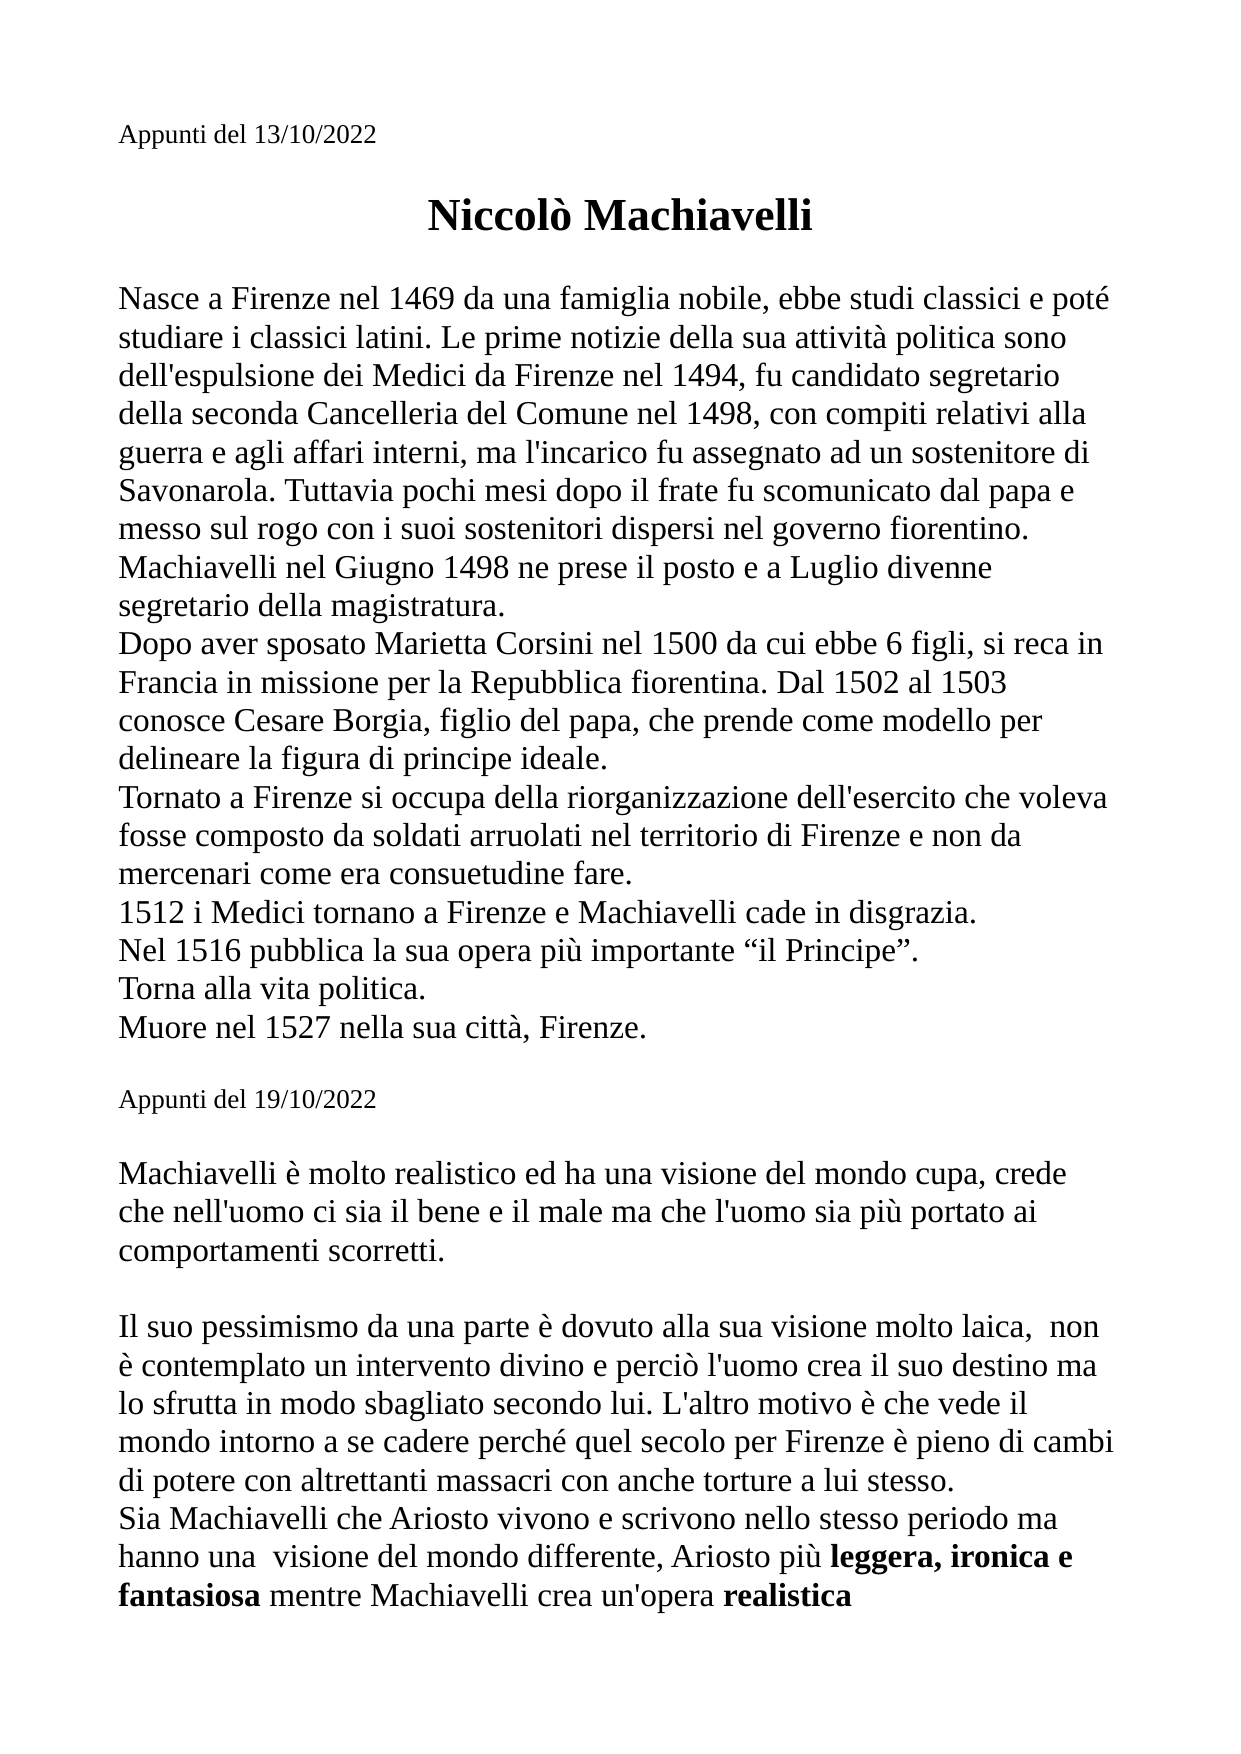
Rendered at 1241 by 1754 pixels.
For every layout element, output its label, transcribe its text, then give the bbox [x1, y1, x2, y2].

text Appunti del 13/10/2022 [118, 118, 1122, 149]
text Nel 1516 pubblica la sua opera più importante “il Principe”. [118, 930, 1122, 969]
text Tornato a Firenze si occupa della riorganizzazione dell'esercito che voleva fosse composto da soldati arruolati nel territorio di Firenze e non da mercenari come era consuetudine fare. [118, 777, 1122, 892]
text Dopo aver sposato Marietta Corsini nel 1500 da cui ebbe 6 figli, si reca in Francia in missione per la Repubblica fiorentina. Dal 1502 al 1503 conosce Cesare Borgia, figlio del papa, che prende come modello per delineare la figura di principe ideale. [118, 624, 1122, 777]
text Il suo pessimismo da una parte è dovuto alla sua visione molto laica, non è contemplato un intervento divino e perciò l'uomo crea il suo destino ma lo sfrutta in modo sbagliato secondo lui. L'altro motivo è che vede il mondo intorno a se cadere perché quel secolo per Firenze è pieno di cambi di potere con altrettanti massacri con anche torture a lui stesso. [118, 1306, 1122, 1498]
text Niccolò Machiavelli [118, 188, 1122, 240]
text Torna alla vita politica. [118, 969, 1122, 1007]
text Machiavelli è molto realistico ed ha una visione del mondo cupa, crede che nell'uomo ci sia il bene e il male ma che l'uomo sia più portato ai comportamenti scorretti. [118, 1153, 1122, 1268]
text Appunti del 19/10/2022 [118, 1045, 1122, 1115]
text Sia Machiavelli che Ariosto vivono e scrivono nello stesso periodo ma hanno una visione del mondo differente, Ariosto più leggera, ironica e fantasiosa mentre Machiavelli crea un'opera realistica [118, 1498, 1122, 1613]
text 1512 i Medici tornano a Firenze e Machiavelli cade in disgrazia. [118, 892, 1122, 930]
text Muore nel 1527 nella sua città, Firenze. [118, 1007, 1122, 1045]
text Nasce a Firenze nel 1469 da una famiglia nobile, ebbe studi classici e poté studiare i classici latini. Le prime notizie della sua attività politica sono dell'espulsione dei Medici da Firenze nel 1494, fu candidato segretario della seconda Cancelleria del Comune nel 1498, con compiti relativi alla guerra e agli affari interni, ma l'incarico fu assegnato ad un sostenitore di Savonarola. Tuttavia pochi mesi dopo il frate fu scomunicato dal papa e messo sul rogo con i suoi sostenitori dispersi nel governo fiorentino. Machiavelli nel Giugno 1498 ne prese il posto e a Luglio divenne segretario della magistratura. [118, 279, 1122, 624]
